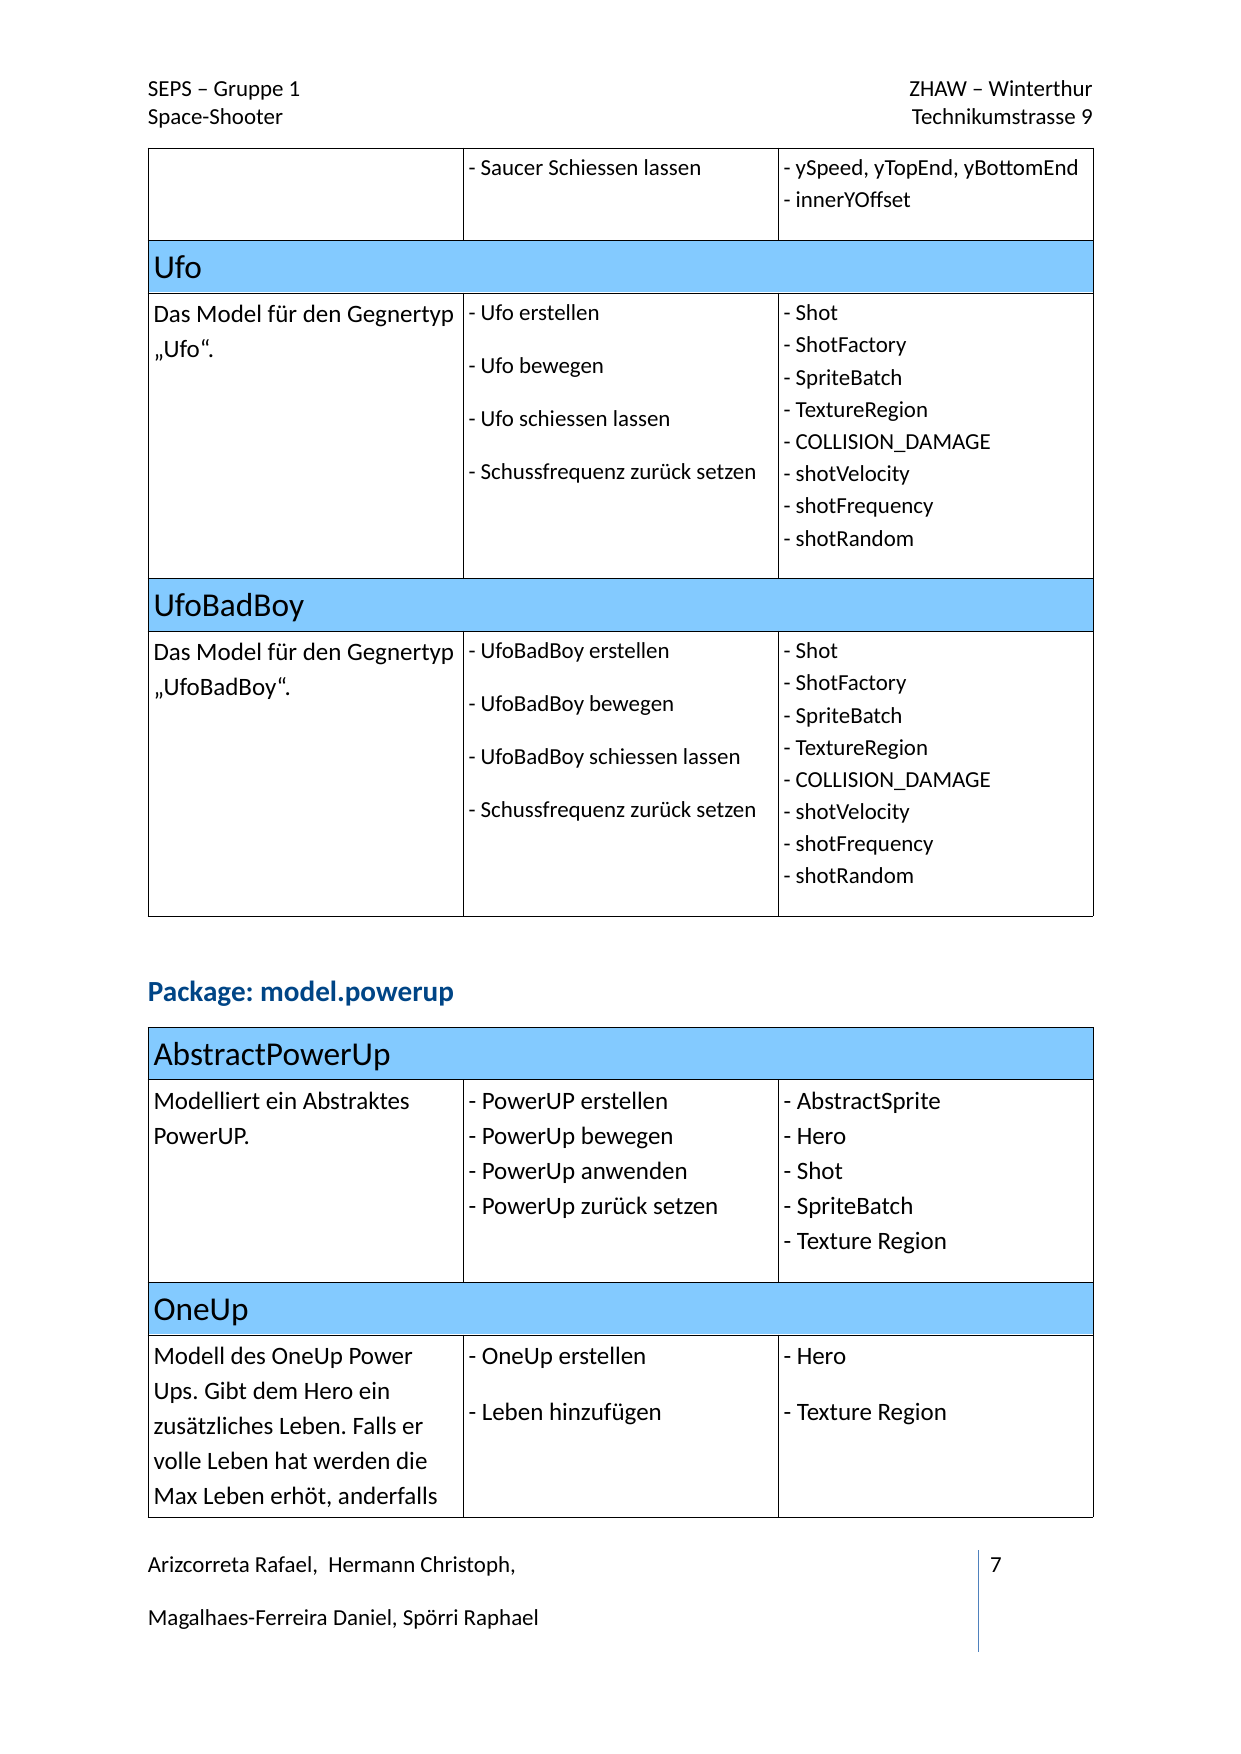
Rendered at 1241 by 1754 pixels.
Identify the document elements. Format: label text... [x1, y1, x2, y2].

table_cell UfoBadBoy [149, 579, 1093, 631]
table_cell - Shot - ShotFactory - SpriteBatch - TextureRegion - COLLISION_DAMAGE - shotVelocity - shotFrequency - shotRandom [779, 632, 1093, 916]
table_cell Modelliert ein Abstraktes PowerUP. [149, 1080, 463, 1282]
subtitle Package: model.powerup [148, 973, 1093, 1009]
table_cell - UfoBadBoy erstellen - UfoBadBoy bewegen - UfoBadBoy schiessen lassen - Schussfrequenz zurück setzen [464, 632, 778, 916]
table_header AbstractPowerUp [149, 1028, 1093, 1079]
table_cell - Shot - ShotFactory - SpriteBatch - TextureRegion - COLLISION_DAMAGE - shotVelocity - shotFrequency - shotRandom [779, 294, 1093, 578]
table_cell - Hero - Texture Region [779, 1336, 1093, 1517]
table_cell - ySpeed, yTopEnd, yBottomEnd - innerYOffset [779, 149, 1093, 240]
table_cell Modell des OneUp Power Ups. Gibt dem Hero ein zusätzliches Leben. Falls er volle Leben hat werden die Max Leben erhöt, anderfalls [149, 1336, 463, 1517]
table_cell - OneUp erstellen - Leben hinzufügen [464, 1336, 778, 1517]
table_cell Das Model für den Gegnertyp „UfoBadBoy“. [149, 632, 463, 916]
table_cell Das Model für den Gegnertyp „Ufo“. [149, 294, 463, 578]
table_cell - Saucer Schiessen lassen [464, 149, 778, 240]
table_cell - PowerUP erstellen - PowerUp bewegen - PowerUp anwenden - PowerUp zurück setzen [464, 1080, 778, 1282]
table_cell OneUp [149, 1283, 1093, 1334]
table_cell [149, 149, 463, 240]
table_cell - Ufo erstellen - Ufo bewegen - Ufo schiessen lassen - Schussfrequenz zurück setzen [464, 294, 778, 578]
table_cell Ufo [149, 241, 1093, 292]
table_cell - AbstractSprite - Hero - Shot - SpriteBatch - Texture Region [779, 1080, 1093, 1282]
